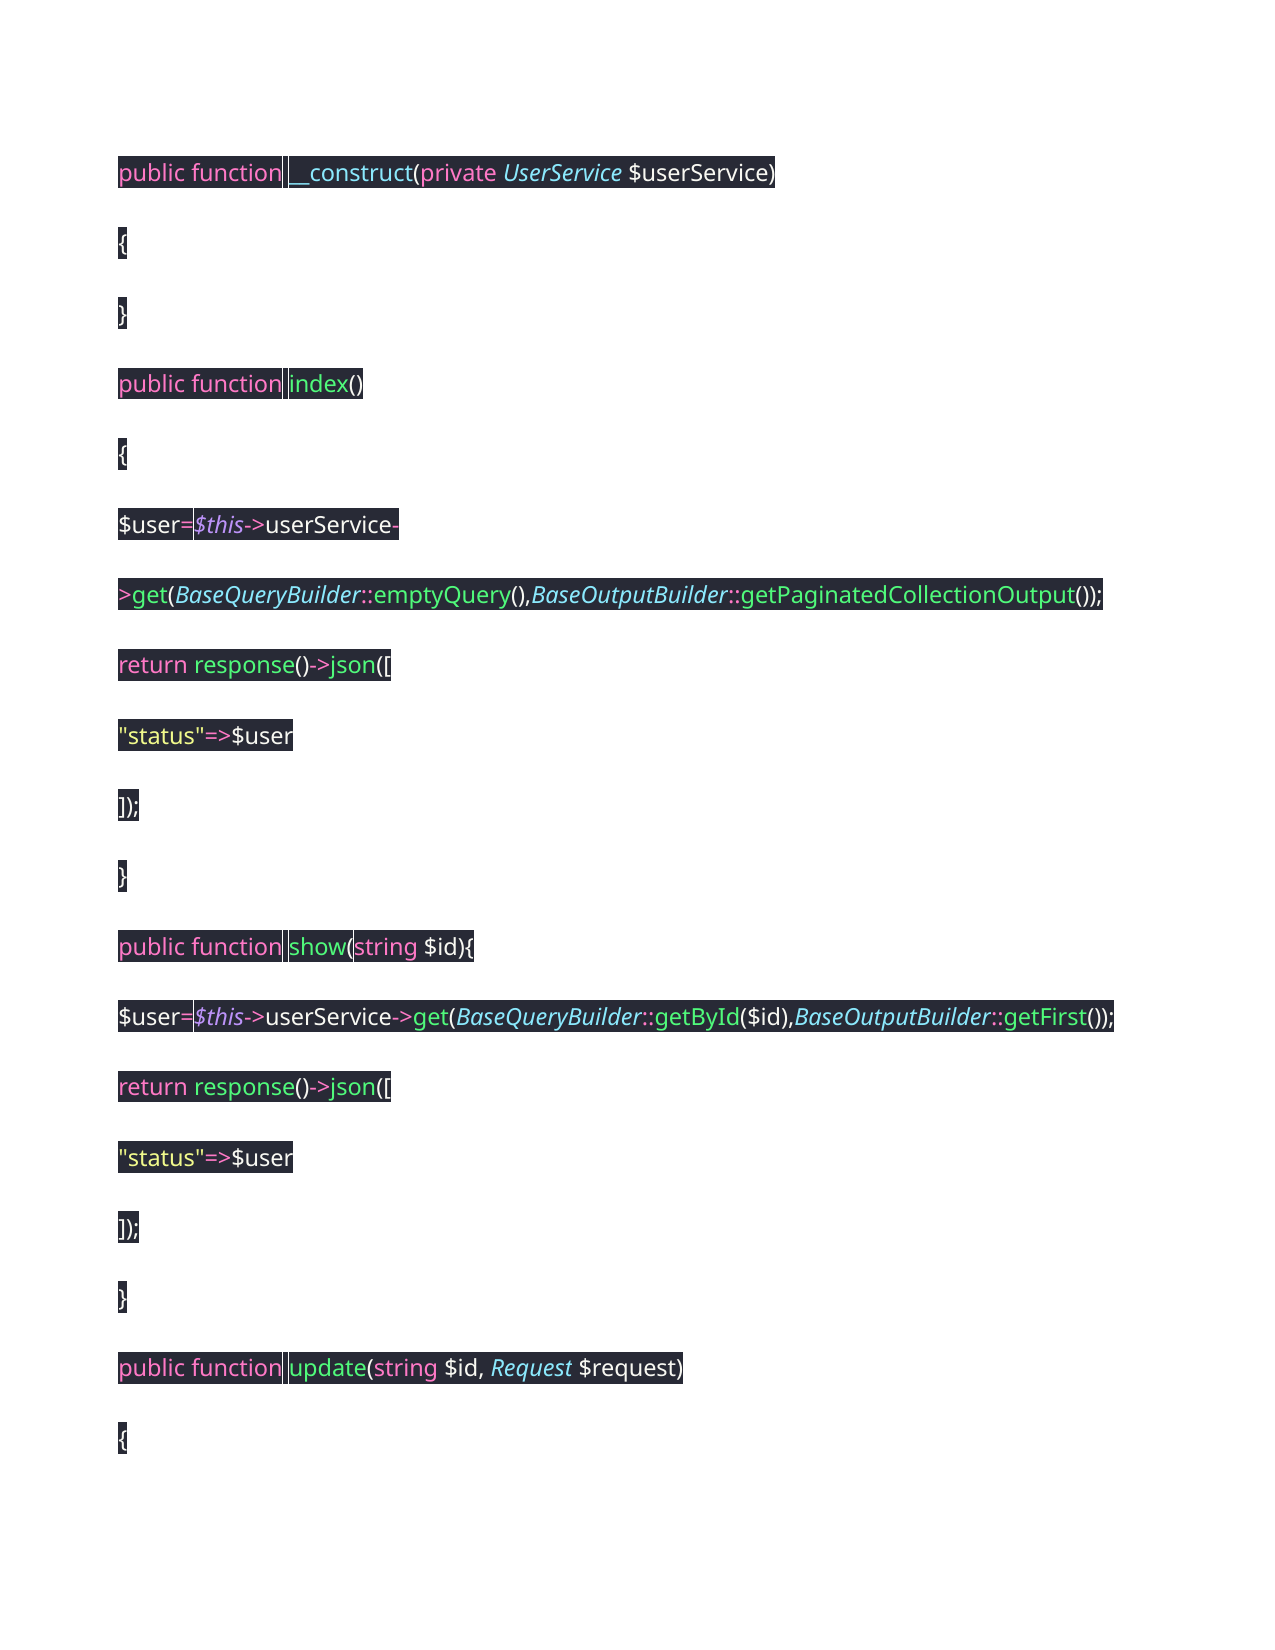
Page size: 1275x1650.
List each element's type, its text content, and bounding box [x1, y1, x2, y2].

text public function update(string $id, Request $request) [118, 1313, 1157, 1384]
text } [118, 259, 1157, 329]
text } [118, 821, 1157, 892]
text { [118, 188, 1157, 259]
text { [118, 399, 1157, 470]
text $user=$this->userService->get(BaseQueryBuilder::getById($id),BaseOutputBuilder::getFirst()); [118, 962, 1157, 1032]
text "status"=>$user [118, 1102, 1157, 1173]
text return response()->json([ [118, 610, 1157, 681]
text { [118, 1384, 1157, 1454]
text ]); [118, 751, 1157, 821]
text public function __construct(private UserService $userService) [118, 118, 1157, 188]
text public function index() [118, 329, 1157, 399]
text ]); [118, 1173, 1157, 1243]
text $user=$this->userService->get(BaseQueryBuilder::emptyQuery(),BaseOutputBuilder::getPaginatedCollectionOutput()); [118, 470, 1157, 610]
text return response()->json([ [118, 1032, 1157, 1102]
text } [118, 1243, 1157, 1313]
text public function show(string $id){ [118, 892, 1157, 962]
text "status"=>$user [118, 681, 1157, 751]
